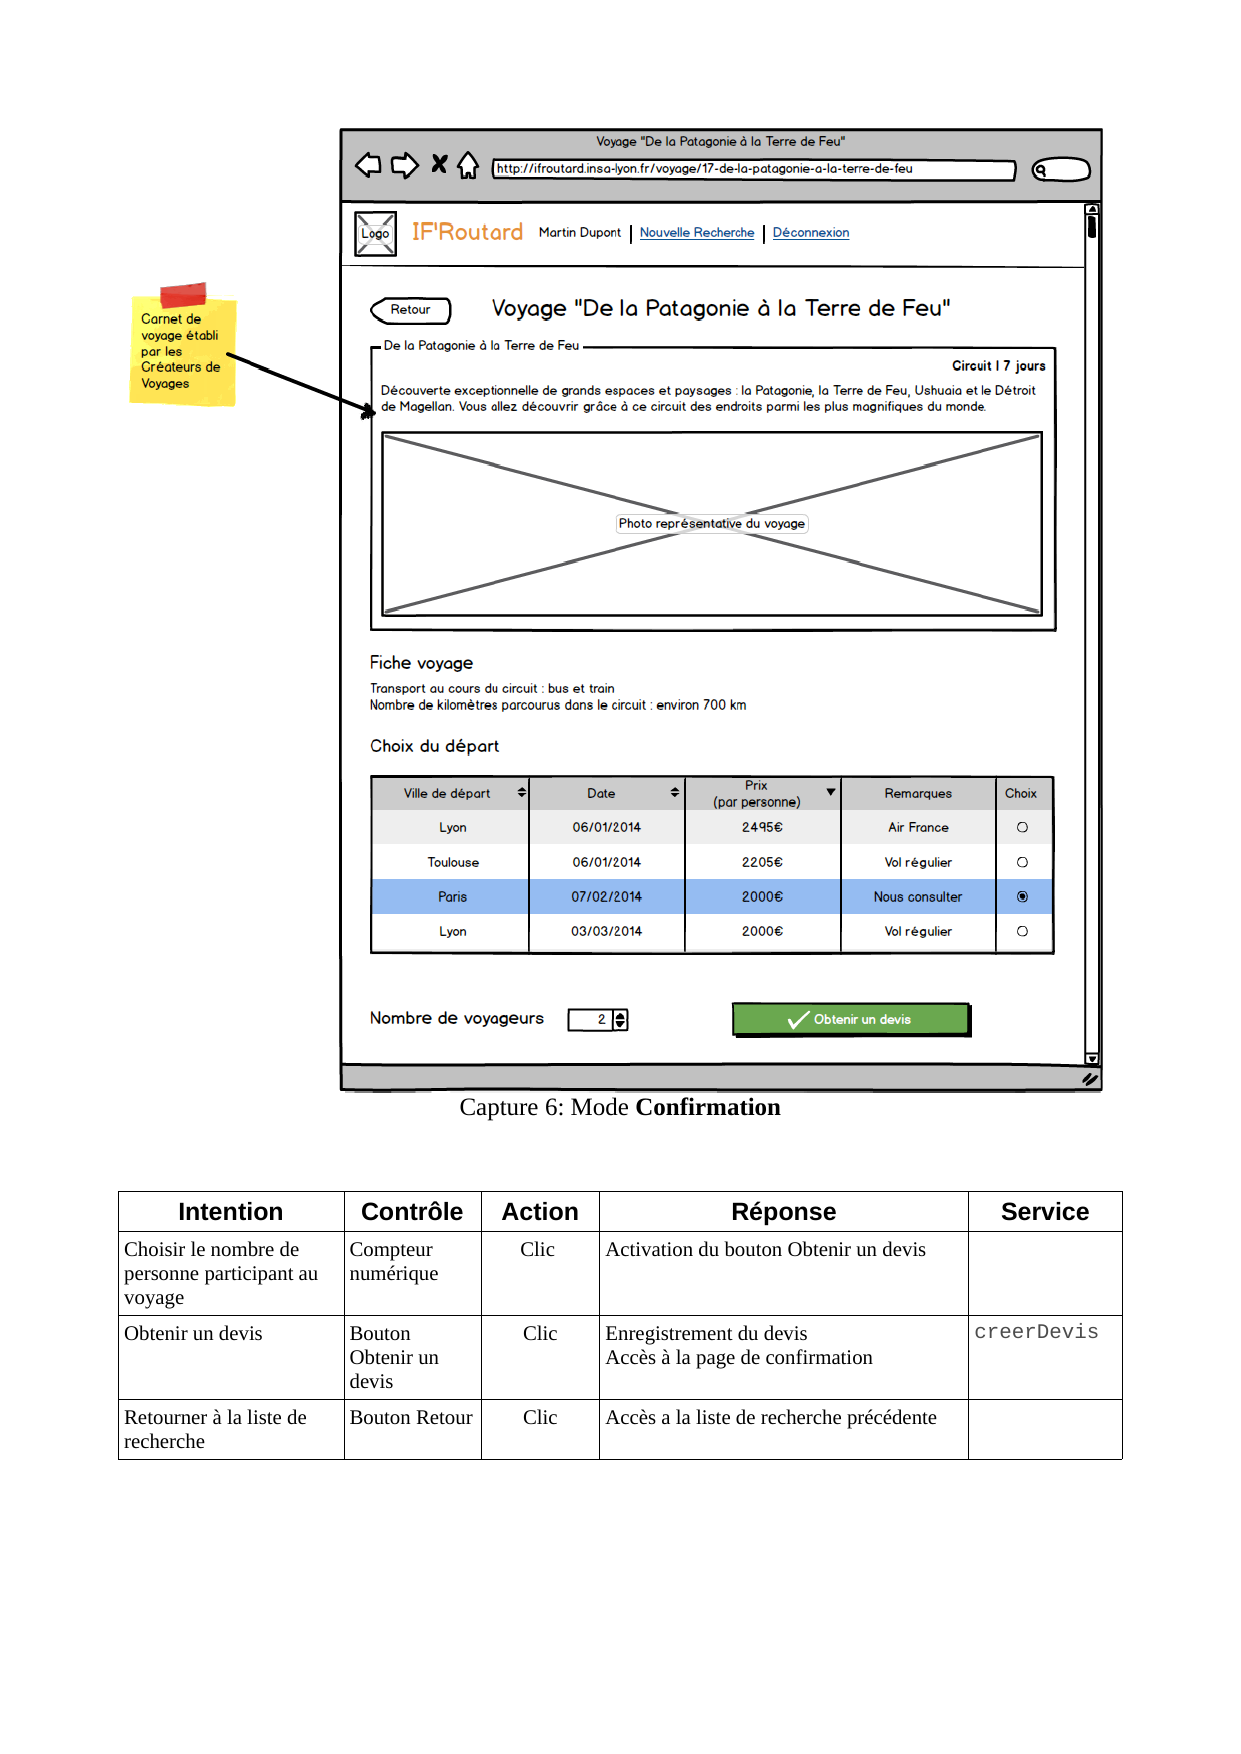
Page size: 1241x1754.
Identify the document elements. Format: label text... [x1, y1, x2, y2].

table_cell Clic [482, 1316, 599, 1399]
table_cell Choisir le nombre de personne participant au voyage [119, 1232, 344, 1315]
text Capture 6: Mode Confirmation [129, 131, 1111, 1121]
table_cell Enregistrement du devis Accès à la page de confirmation [600, 1316, 968, 1399]
table_cell Retourner à la liste de recherche [119, 1400, 344, 1458]
table_header Réponse [600, 1192, 968, 1231]
table_cell Bouton Obtenir un devis [345, 1316, 481, 1399]
table_cell Obtenir un devis [119, 1316, 344, 1399]
table_cell Clic [482, 1232, 599, 1315]
table_cell [969, 1232, 1122, 1315]
table_cell Bouton Retour [345, 1400, 481, 1458]
table_cell Clic [482, 1400, 599, 1458]
table_cell Activation du bouton Obtenir un devis [600, 1232, 968, 1315]
table_header Action [482, 1192, 599, 1231]
table_cell creerDevis [969, 1316, 1122, 1399]
table_header Service [969, 1192, 1122, 1231]
table_cell [969, 1400, 1122, 1458]
table_header Intention [119, 1192, 344, 1231]
table_cell Compteur numérique [345, 1232, 481, 1315]
picture [129, 128, 1103, 1093]
table_header Contrôle [345, 1192, 481, 1231]
table_cell Accès a la liste de recherche précédente [600, 1400, 968, 1458]
